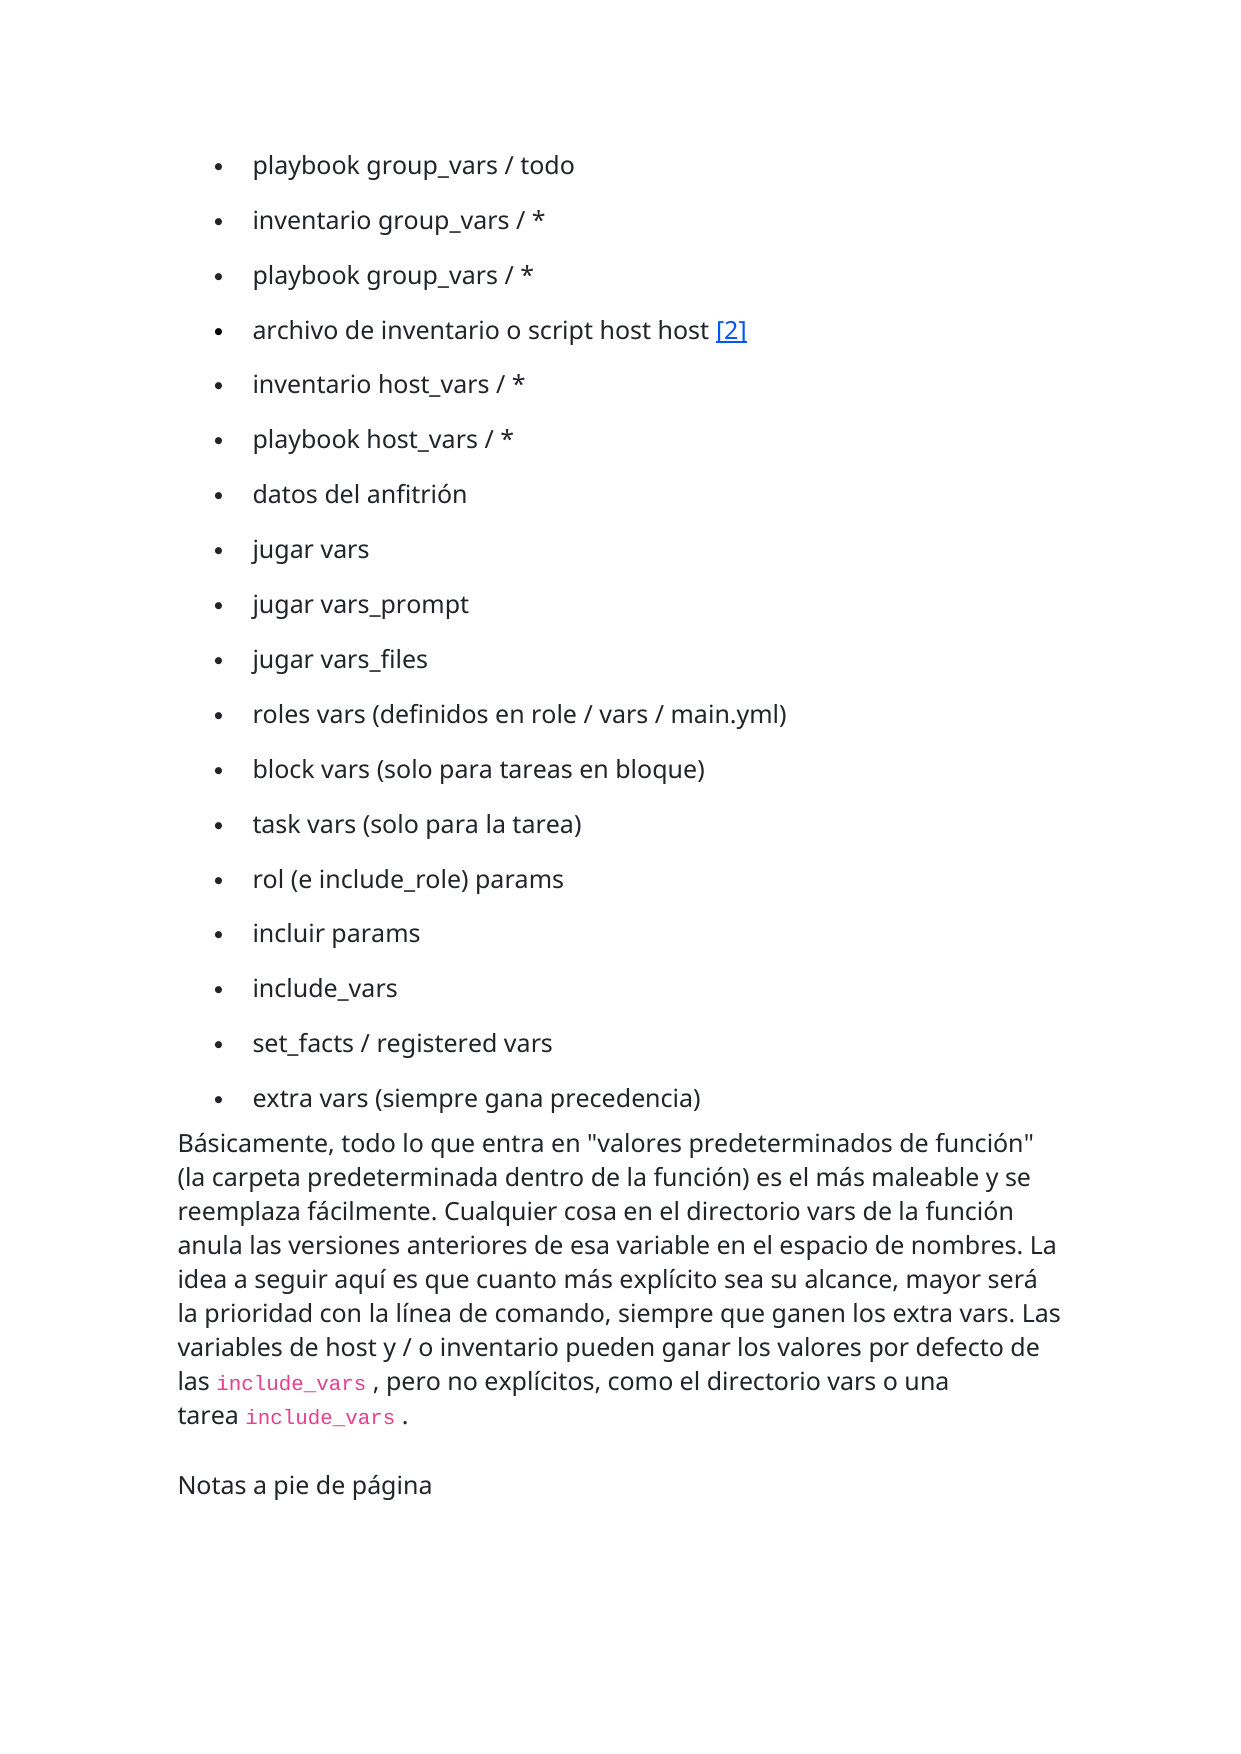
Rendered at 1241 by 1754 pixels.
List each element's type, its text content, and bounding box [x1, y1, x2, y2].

list inventario group_vars / * [215, 202, 1063, 237]
list task vars (solo para la tarea) [215, 806, 1063, 840]
list include_vars [215, 971, 1063, 1005]
list datos del anfitrión [215, 477, 1063, 511]
list jugar vars [215, 532, 1063, 566]
list block vars (solo para tareas en bloque) [215, 751, 1063, 786]
list set_facts / registered vars [215, 1026, 1063, 1060]
list jugar vars_files [215, 642, 1063, 676]
list rol (e include_role) params [215, 861, 1063, 895]
list roles vars (definidos en role / vars / main.yml) [215, 697, 1063, 731]
list archivo de inventario o script host host [2] [215, 312, 1063, 346]
text Básicamente, todo lo que entra en "valores predeterminados de función" (la carpeta predeterminada dentro de la función) es el más maleable y se reemplaza fácilmente. Cualquier cosa en el directorio vars de la función anula las versiones anteriores de esa variable en el espacio de nombres. La idea a seguir aquí es que cuanto más explícito sea su alcance, mayor será la prioridad con la línea de comando, siempre que ganen los extra vars. Las variables de host y / o inventario pueden ganar los valores por defecto de las include_vars , pero no explícitos, como el directorio vars o una tarea include_vars . [177, 1125, 1063, 1432]
list incluir params [215, 916, 1063, 950]
list playbook group_vars / * [215, 257, 1063, 291]
list jugar vars_prompt [215, 587, 1063, 621]
list playbook host_vars / * [215, 422, 1063, 456]
list extra vars (siempre gana precedencia) [215, 1081, 1063, 1115]
list inventario host_vars / * [215, 367, 1063, 401]
list playbook group_vars / todo [215, 148, 1063, 182]
text Notas a pie de página [177, 1467, 1063, 1501]
